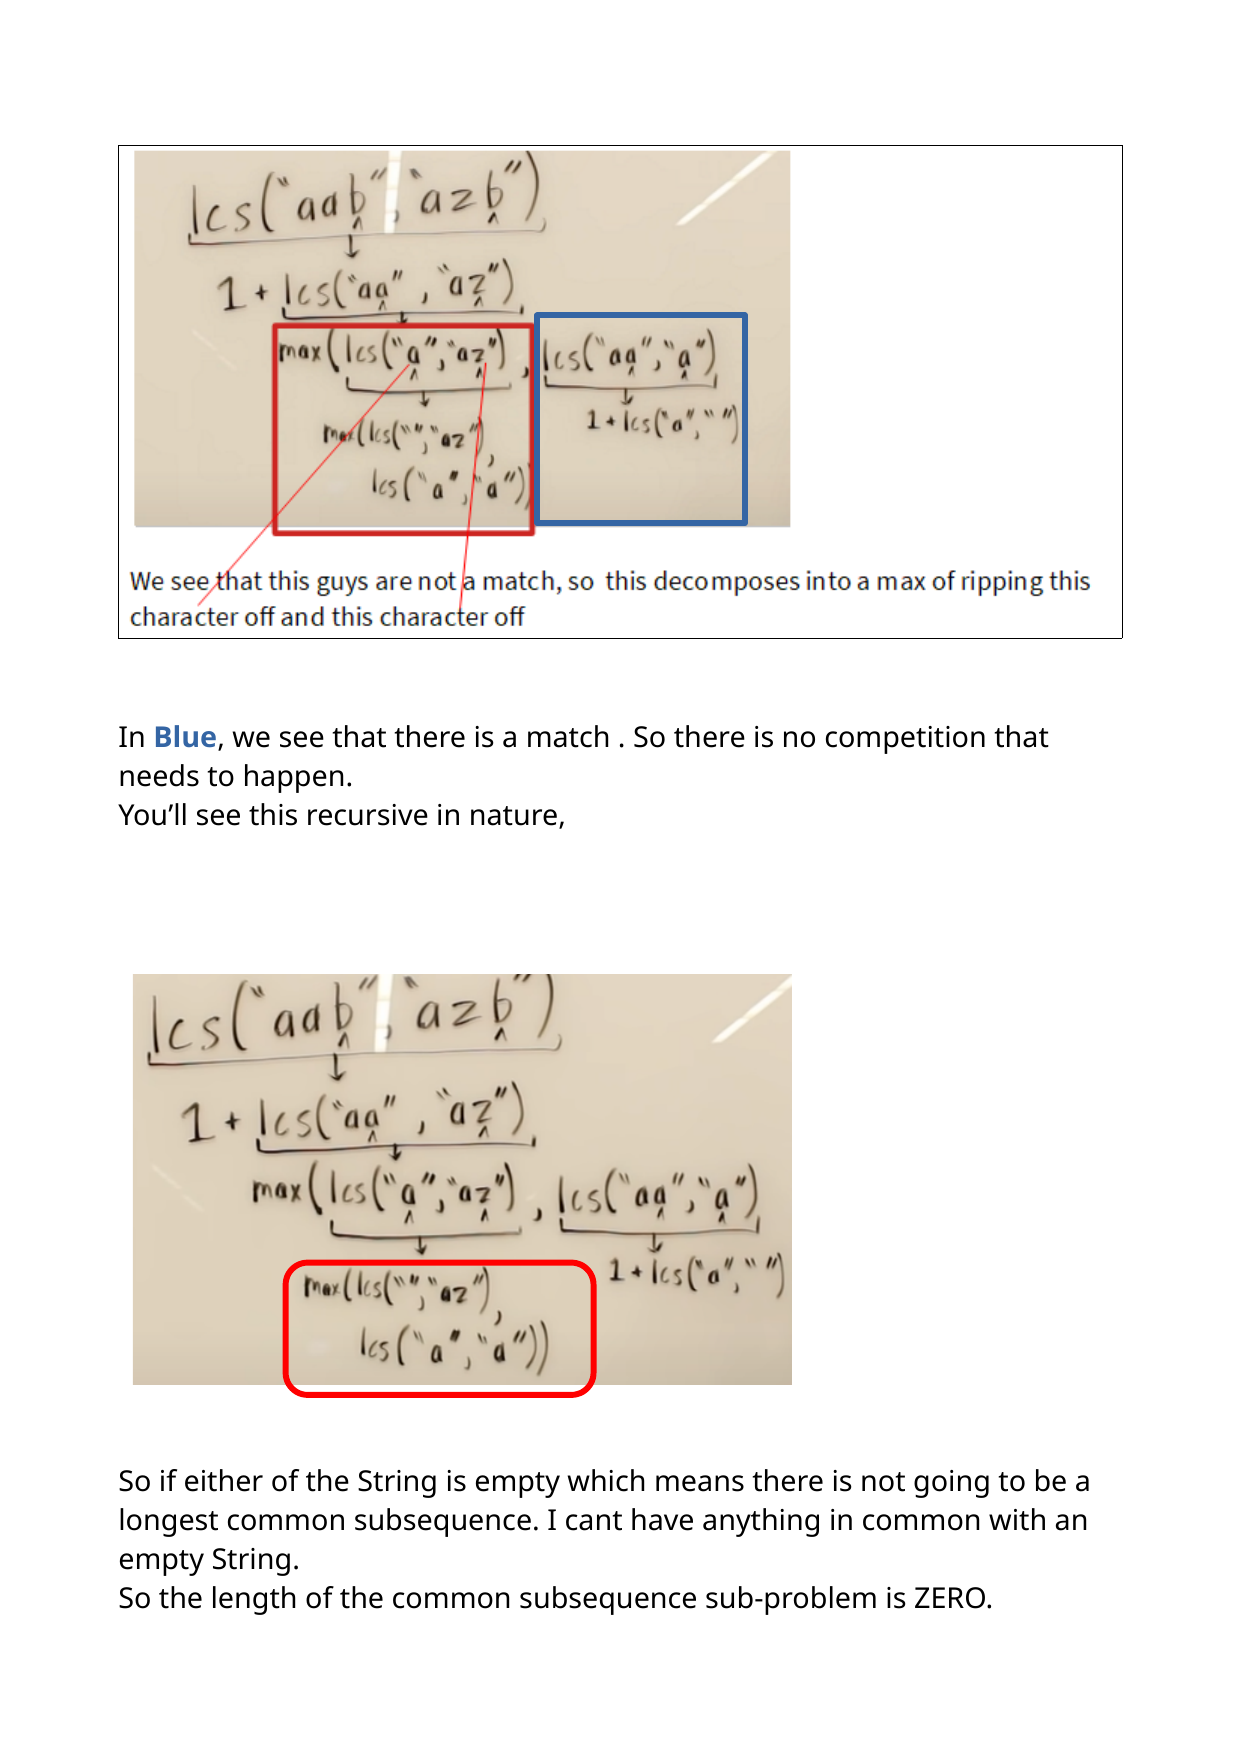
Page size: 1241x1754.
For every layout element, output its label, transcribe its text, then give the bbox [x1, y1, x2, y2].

text In Blue, we see that there is a match . So there is no competition that needs to happen. [118, 716, 1122, 794]
picture [289, 1266, 590, 1385]
text You’ll see this recursive in nature, [118, 794, 1122, 834]
text So the length of the common subsequence sub-problem is ZERO. [118, 1578, 1122, 1617]
picture [121, 148, 1119, 635]
picture [132, 974, 792, 1385]
text So if either of the String is empty which means there is not going to be a longest common subsequence. I cant have anything in common with an empty String. [118, 1460, 1122, 1578]
